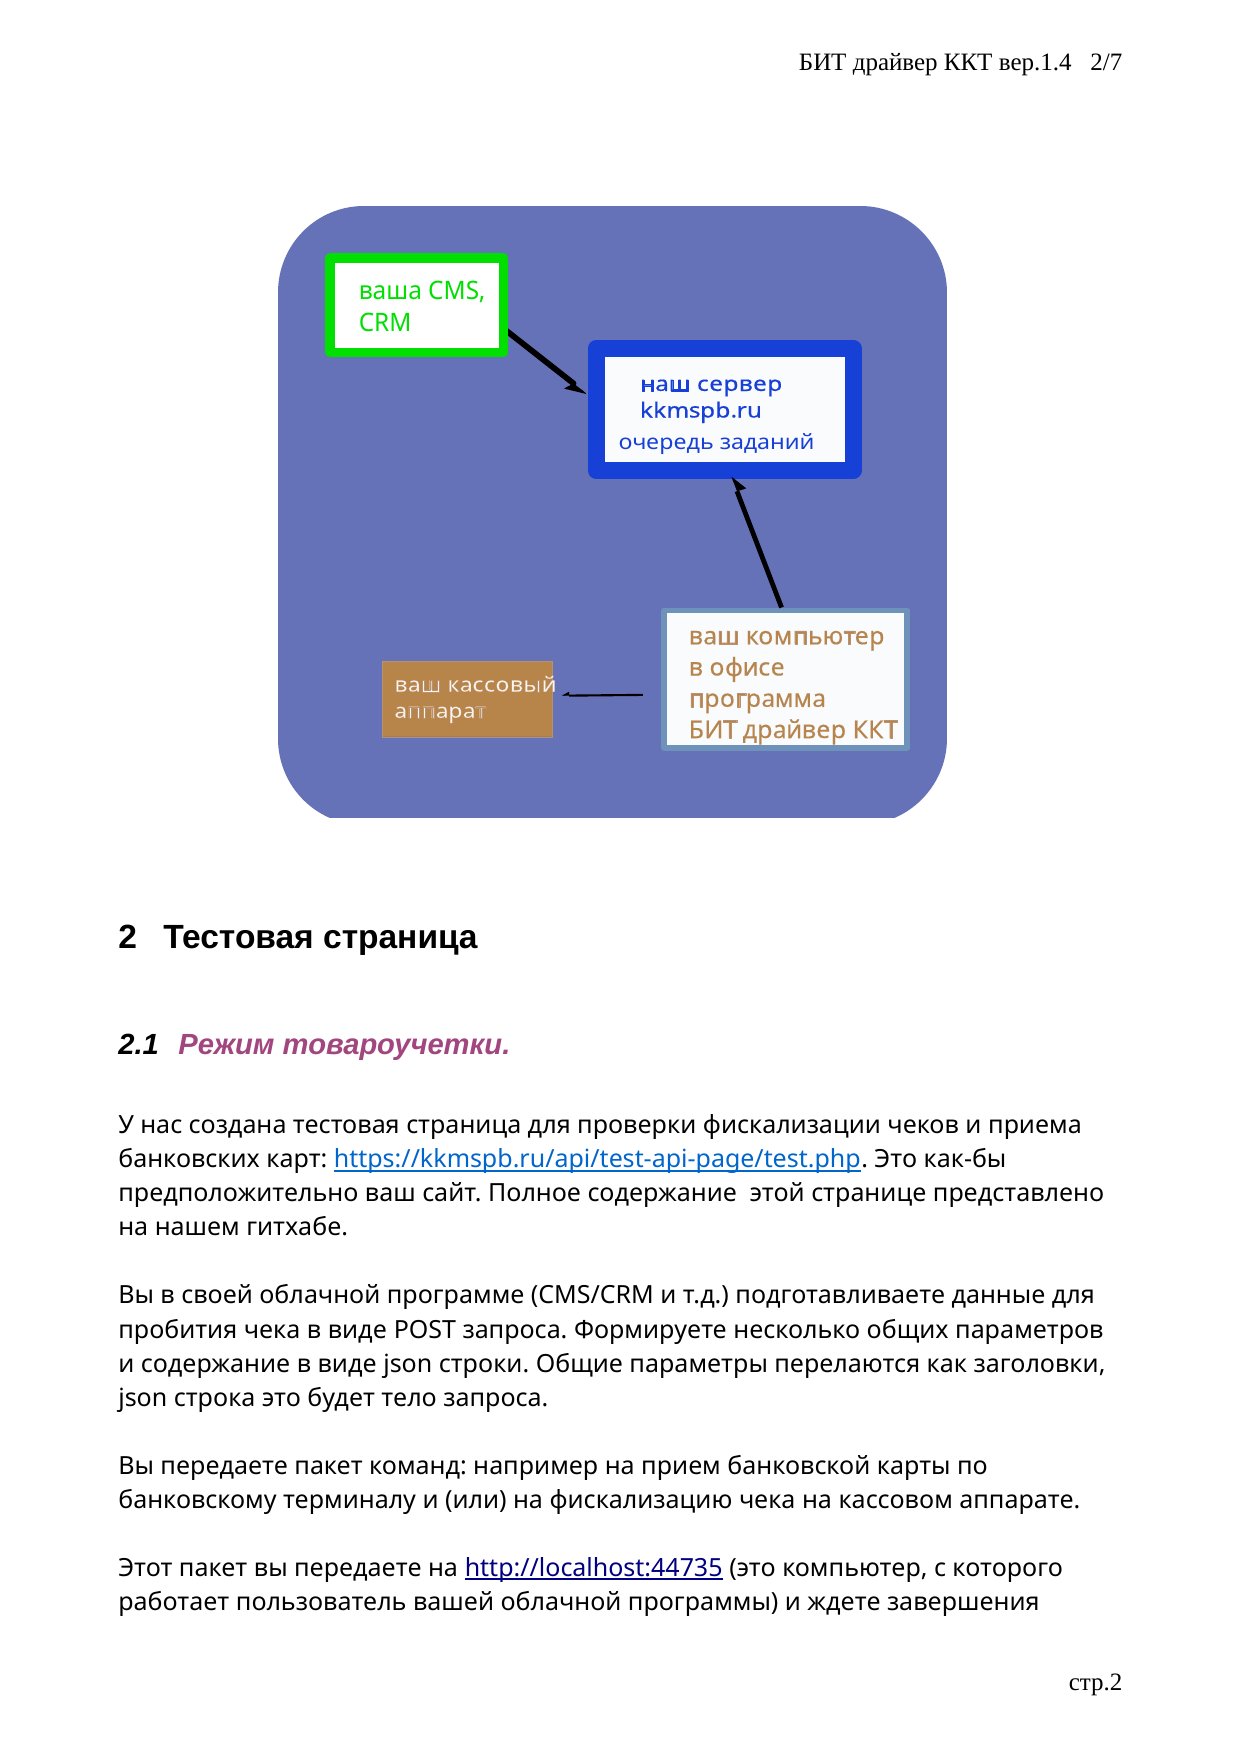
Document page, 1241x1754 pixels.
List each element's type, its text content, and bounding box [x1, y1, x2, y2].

text Этот пакет вы передаете на http://localhost:44735 (это компьютер, с которого работает пользователь вашей облачной программы) и ждете завершения [118, 1550, 1122, 1618]
text Вы передаете пакет команд: например на прием банковской карты по банковскому терминалу и (или) на фискализацию чека на кассовом аппарате. [118, 1447, 1122, 1516]
subtitle Режим товароучетки. [118, 1027, 1122, 1060]
text Вы в своей облачной программе (CMS/CRM и т.д.) подготавливаете данные для пробития чека в виде POST запроса. Формируете несколько общих параметров и содержание в виде json строки. Общие параметры перелаются как заголовки, json строка это будет тело запроса. [118, 1277, 1122, 1413]
subtitle Тестовая страница [118, 917, 1122, 955]
text У нас создана тестовая страница для проверки фискализации чеков и приема банковских карт: https://kkmspb.ru/api/test-api-page/test.php. Это как-бы предположительно ваш сайт. Полное содержание этой странице представлено на нашем гитхабе. [118, 1107, 1122, 1243]
